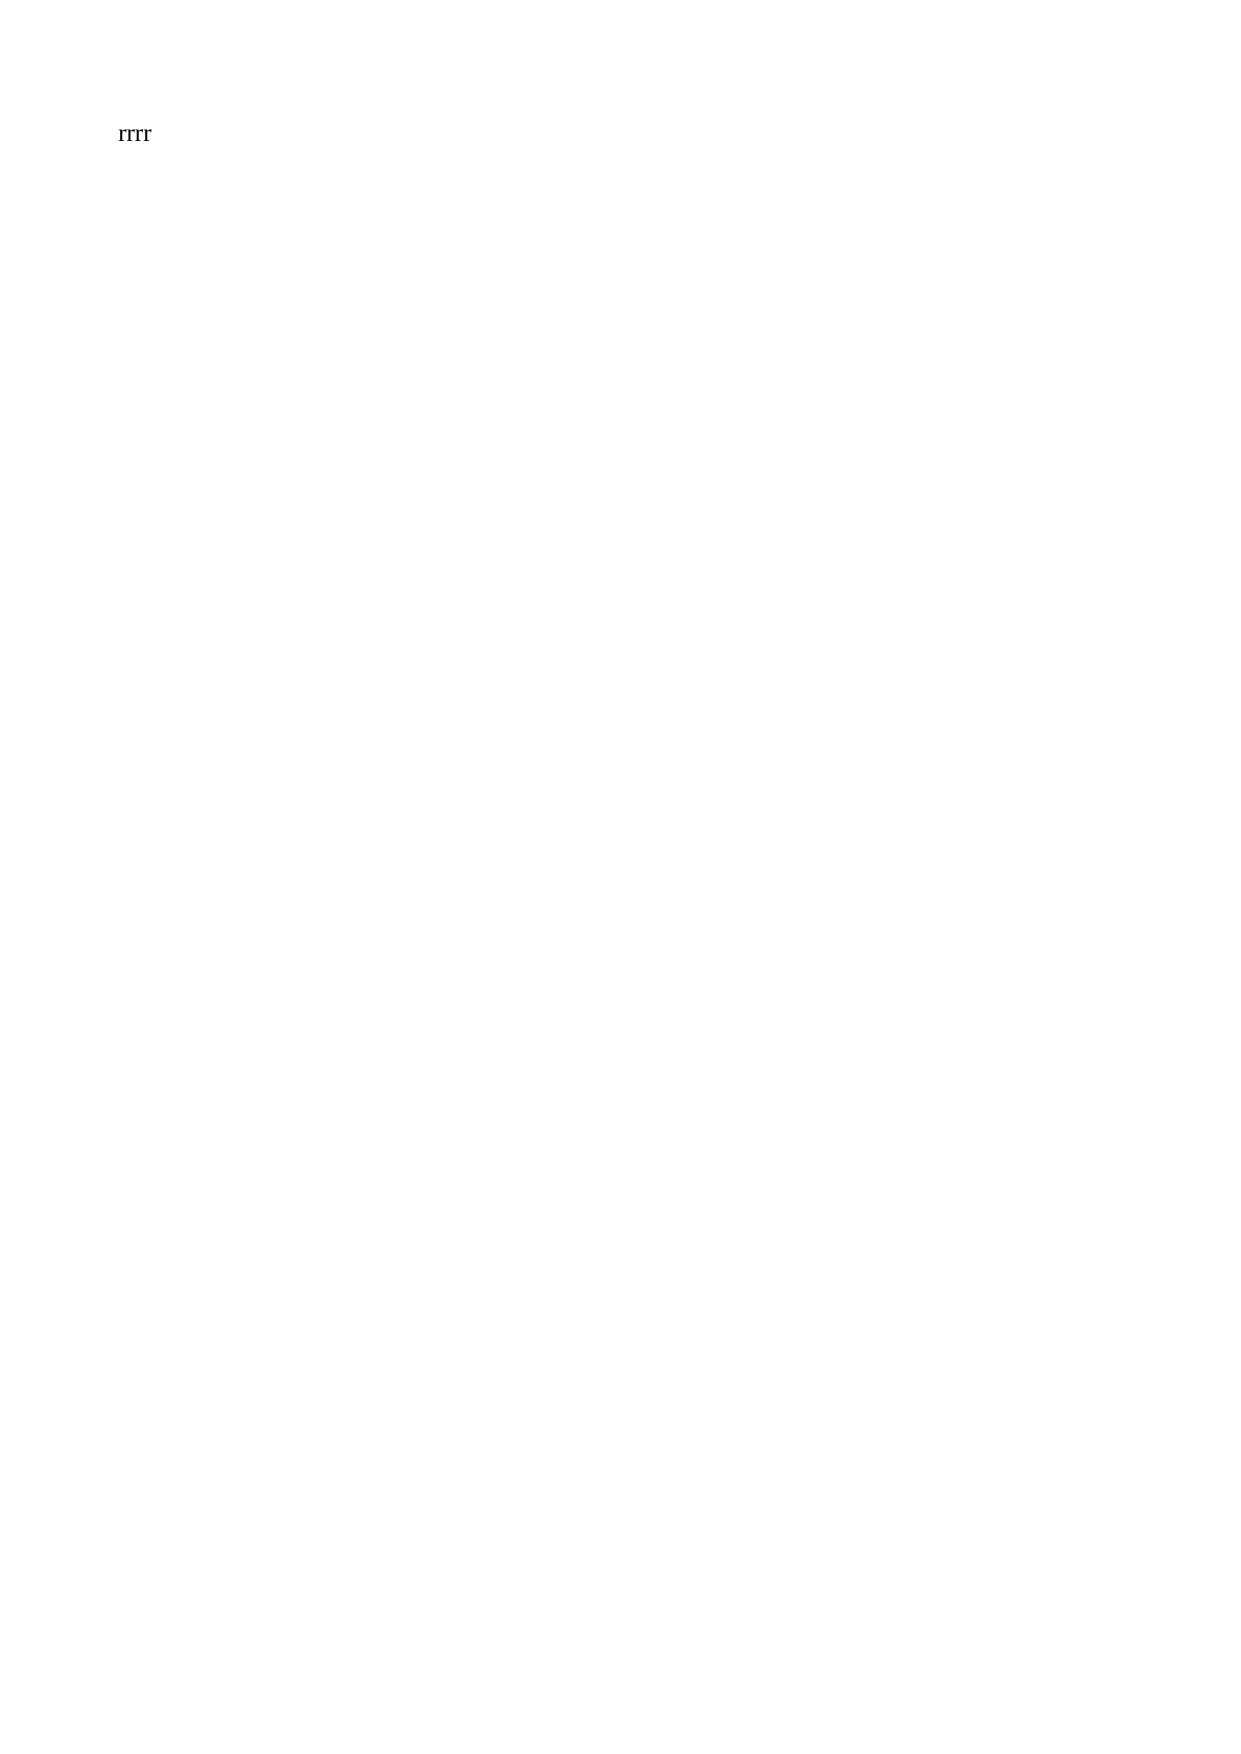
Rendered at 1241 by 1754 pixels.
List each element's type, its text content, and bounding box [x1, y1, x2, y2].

text rrrr [118, 118, 1122, 147]
